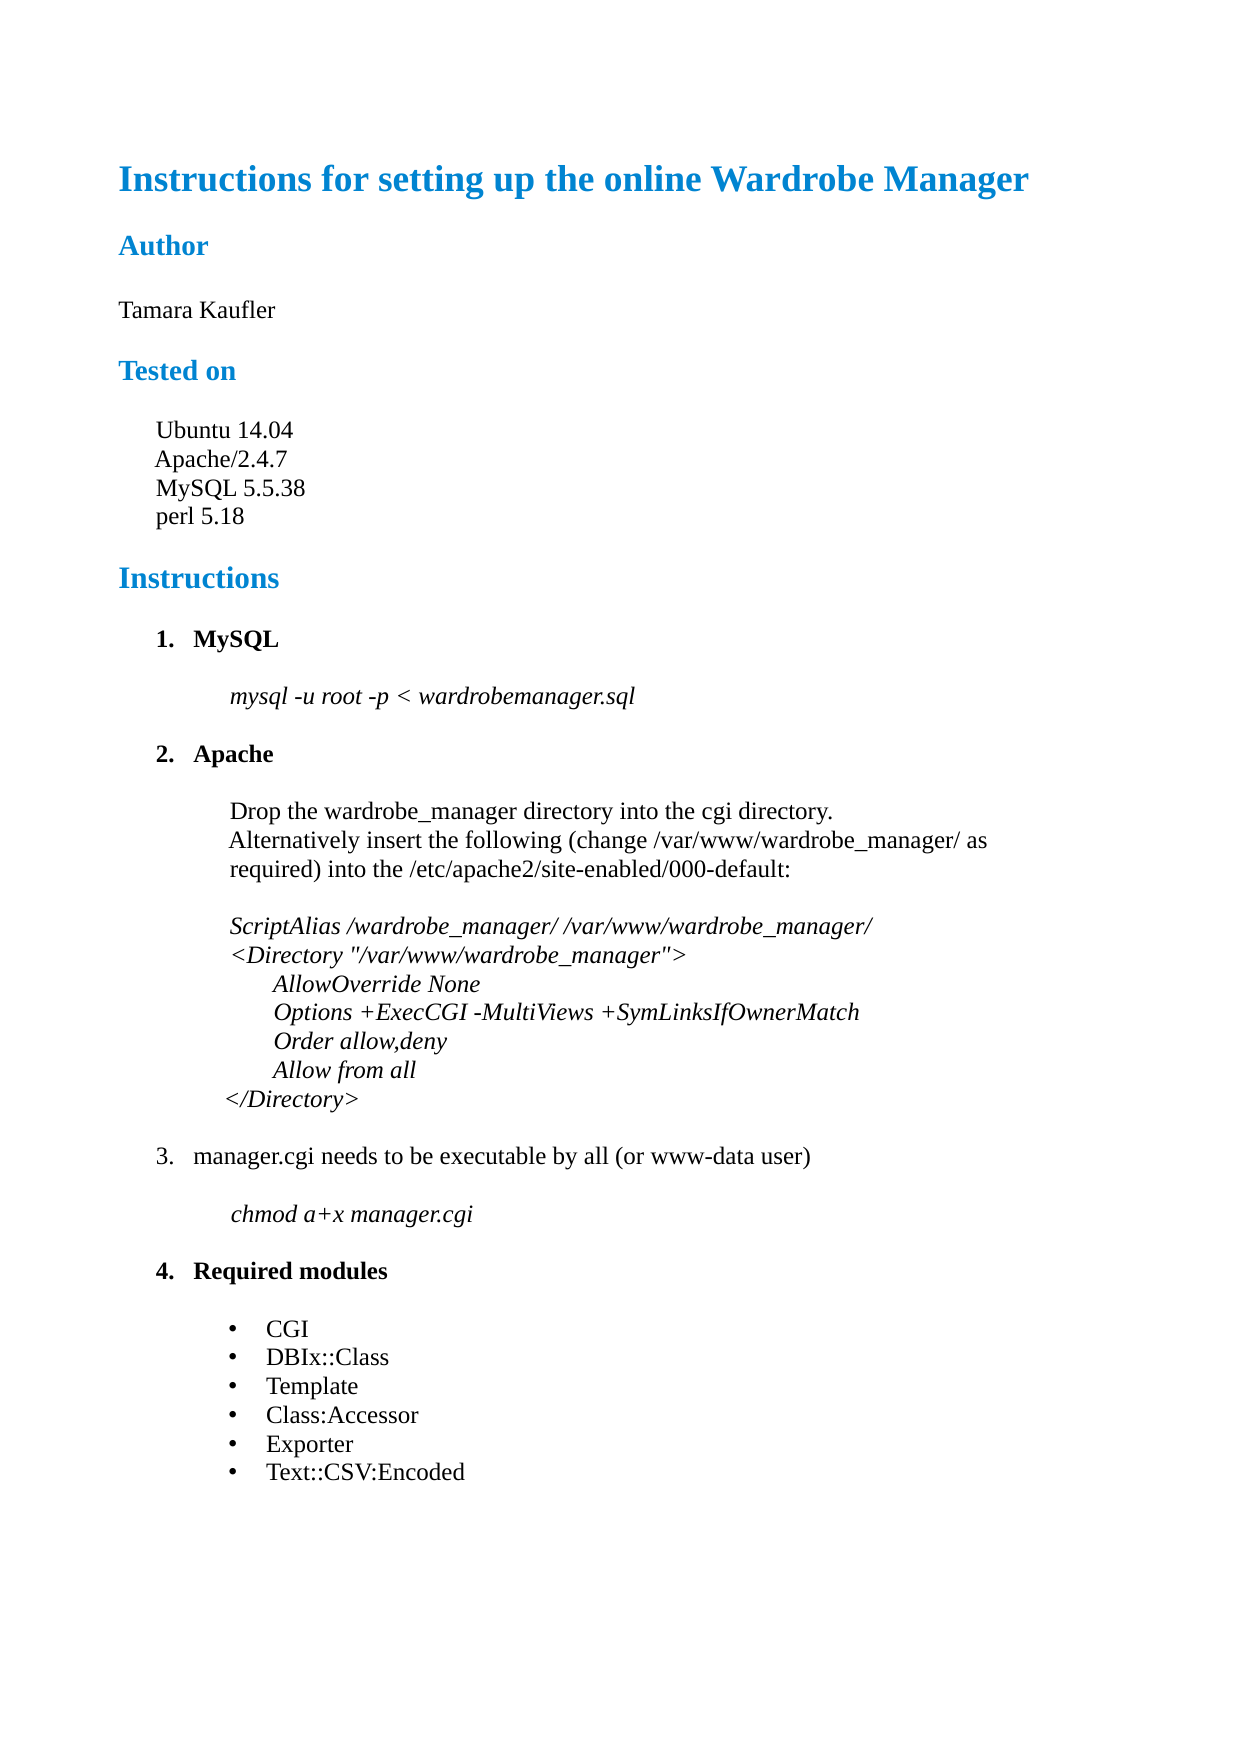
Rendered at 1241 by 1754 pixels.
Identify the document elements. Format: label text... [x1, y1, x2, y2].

list manager.cgi needs to be executable by all (or www-data user) [156, 1141, 1122, 1170]
text Order allow,deny [192, 1026, 1122, 1055]
text MySQL 5.5.38 [118, 473, 1122, 501]
text Instructions for setting up the online Wardrobe Manager [118, 156, 1122, 199]
text Alternatively insert the following (change /var/www/wardrobe_manager/ as [192, 825, 1122, 854]
text AllowOverride None [192, 969, 1122, 997]
list Required modules [156, 1256, 1122, 1285]
list Text::CSV:Encoded [228, 1457, 1122, 1486]
text Tamara Kaufler [118, 295, 1122, 324]
text Tested on [118, 353, 1122, 386]
list MySQL [156, 624, 1122, 652]
list </Directory> [192, 1084, 1122, 1112]
text ScriptAlias /wardrobe_manager/ /var/www/wardrobe_manager/ [192, 911, 1122, 940]
list Class:Accessor [228, 1400, 1122, 1429]
text mysql -u root -p < wardrobemanager.sql [192, 681, 1122, 710]
list Exporter [228, 1429, 1122, 1457]
list chmod a+x manager.cgi [156, 1199, 1122, 1227]
text Author [118, 228, 1122, 262]
list Apache [156, 739, 1122, 767]
list DBIx::Class [228, 1342, 1122, 1371]
text Instructions [118, 559, 1122, 595]
text <Directory "/var/www/wardrobe_manager"> [192, 940, 1122, 969]
text Apache/2.4.7 [118, 444, 1122, 473]
text Ubuntu 14.04 [118, 415, 1122, 444]
text Allow from all [192, 1055, 1122, 1084]
text required) into the /etc/apache2/site-enabled/000-default: [192, 854, 1122, 882]
list Template [228, 1371, 1122, 1400]
text perl 5.18 [118, 501, 1122, 530]
list CGI [228, 1314, 1122, 1342]
text Options +ExecCGI -MultiViews +SymLinksIfOwnerMatch [192, 997, 1122, 1026]
list Drop the wardrobe_manager directory into the cgi directory. [154, 796, 1122, 825]
